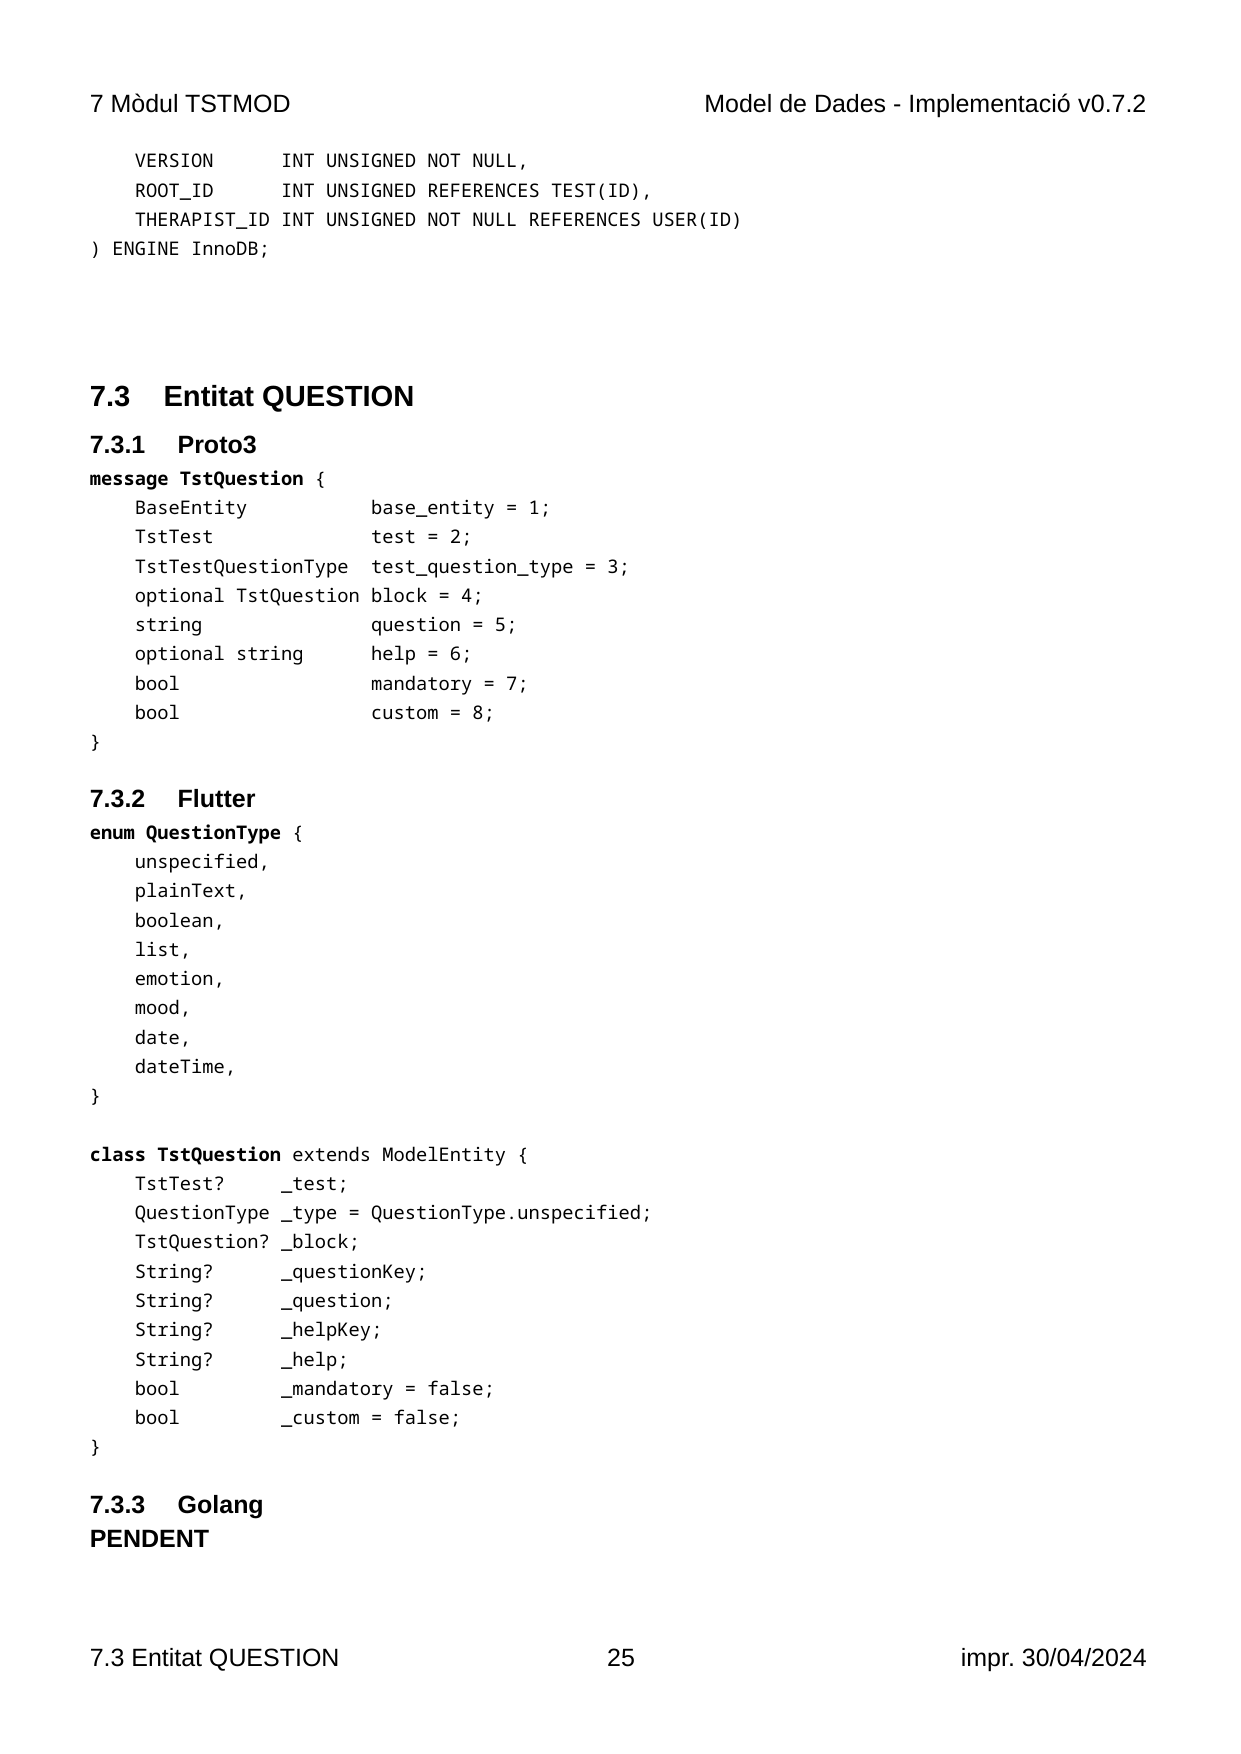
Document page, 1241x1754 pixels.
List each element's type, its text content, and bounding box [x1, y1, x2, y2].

text TstTestQuestionType test_question_type = 3; [89, 553, 1146, 578]
text TstQuestion? _block; [89, 1229, 1146, 1254]
text bool _custom = false; [89, 1404, 1146, 1430]
subtitle Entitat QUESTION [89, 379, 1146, 413]
text } [89, 1082, 1146, 1108]
text String? _question; [89, 1287, 1146, 1313]
text plainText, [89, 878, 1146, 903]
text enum QuestionType { [89, 819, 1146, 844]
text THERAPIST_ID INT UNSIGNED NOT NULL REFERENCES USER(ID) [89, 206, 1146, 232]
text bool mandatory = 7; [89, 670, 1146, 696]
text ) ENGINE InnoDB; [89, 236, 1146, 261]
text optional TstQuestion block = 4; [89, 582, 1146, 608]
text TstTest test = 2; [89, 524, 1146, 549]
text TstTest? _test; [89, 1170, 1146, 1196]
text QuestionType _type = QuestionType.unspecified; [89, 1199, 1146, 1225]
text mood, [89, 995, 1146, 1020]
text VERSION INT UNSIGNED NOT NULL, [89, 148, 1146, 173]
subtitle Proto3 [89, 430, 1146, 459]
text String? _help; [89, 1346, 1146, 1371]
text PENDENT [89, 1524, 1146, 1553]
text class TstQuestion extends ModelEntity { [89, 1141, 1146, 1167]
text } [89, 728, 1146, 754]
text string question = 5; [89, 611, 1146, 637]
subtitle Flutter [89, 784, 1146, 813]
text String? _questionKey; [89, 1258, 1146, 1284]
text emotion, [89, 965, 1146, 991]
text } [89, 1434, 1146, 1459]
text unspecified, [89, 848, 1146, 874]
text String? _helpKey; [89, 1317, 1146, 1342]
subtitle Golang [89, 1489, 1146, 1518]
text bool _mandatory = false; [89, 1375, 1146, 1401]
text date, [89, 1024, 1146, 1049]
text BaseEntity base_entity = 1; [89, 494, 1146, 520]
text dateTime, [89, 1053, 1146, 1079]
text boolean, [89, 907, 1146, 932]
text ROOT_ID INT UNSIGNED REFERENCES TEST(ID), [89, 177, 1146, 202]
text optional string help = 6; [89, 641, 1146, 666]
text list, [89, 936, 1146, 962]
text message TstQuestion { [89, 465, 1146, 491]
text bool custom = 8; [89, 699, 1146, 725]
